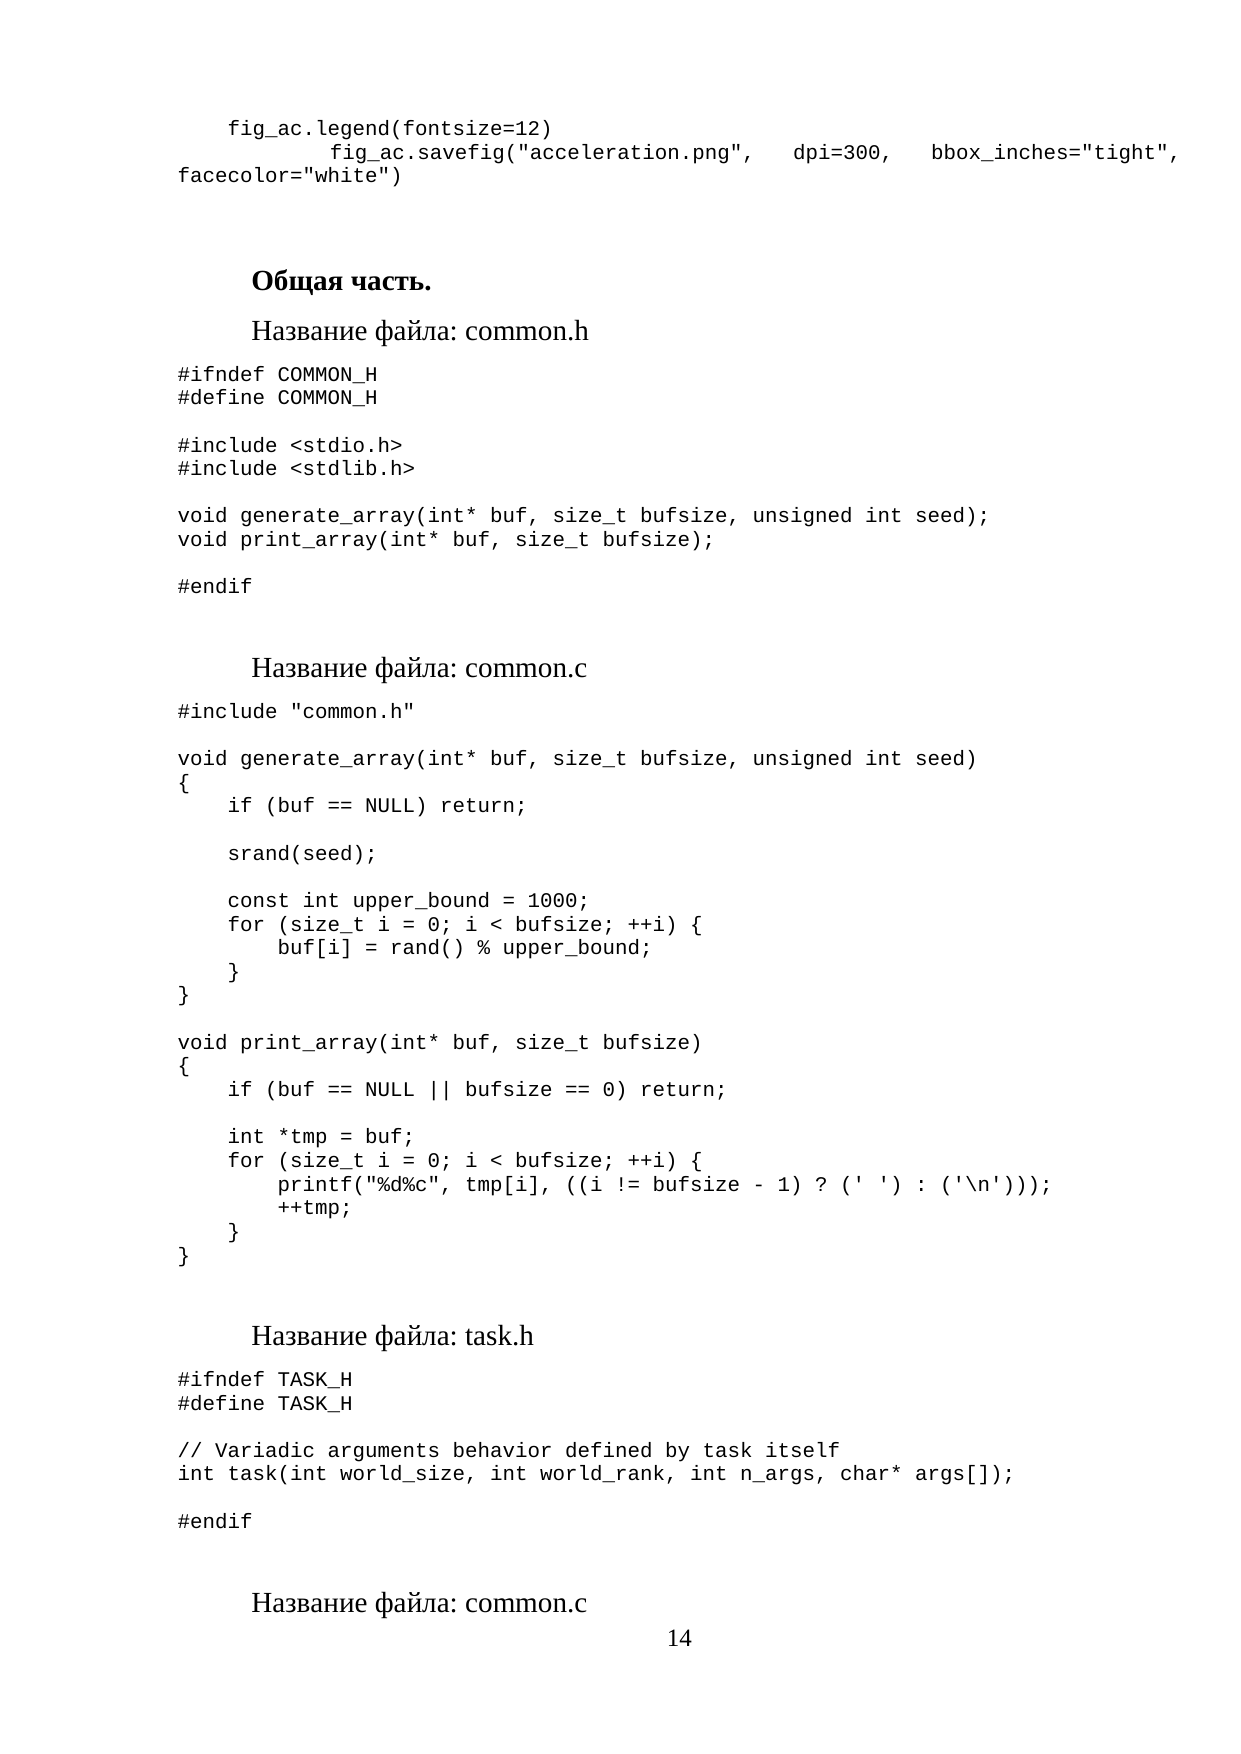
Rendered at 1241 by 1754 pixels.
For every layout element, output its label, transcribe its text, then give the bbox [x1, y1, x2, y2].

table_header fig_ac.legend(fontsize=12) fig_ac.savefig("acceleration.png", dpi=300, bbox_inches="tight", facecolor="white") [177, 118, 1181, 213]
table_header #ifndef COMMON_H #define COMMON_H #include <stdio.h> #include <stdlib.h> void generate_array(int* buf, size_t bufsize, unsigned int seed); void print_array(int* buf, size_t bufsize); #endif [177, 364, 1181, 600]
text Название файла: common.h [177, 313, 1181, 347]
text Название файла: common.c [177, 650, 1181, 684]
table_header #include "common.h" void generate_array(int* buf, size_t bufsize, unsigned int seed) { if (buf == NULL) return; srand(seed); const int upper_bound = 1000; for (size_t i = 0; i < bufsize; ++i) { buf[i] = rand() % upper_bound; } } void print_array(int* buf, size_t bufsize) { if (buf == NULL || bufsize == 0) return; int *tmp = buf; for (size_t i = 0; i < bufsize; ++i) { printf("%d%c", tmp[i], ((i != bufsize - 1) ? (' ') : ('\n'))); ++tmp; } } [177, 701, 1181, 1268]
text Название файла: task.h [177, 1318, 1181, 1352]
text Название файла: common.c [177, 1585, 1181, 1618]
table_header #ifndef TASK_H #define TASK_H // Variadic arguments behavior defined by task itself int task(int world_size, int world_rank, int n_args, char* args[]); #endif [177, 1369, 1181, 1534]
text Общая часть. [177, 263, 1181, 297]
